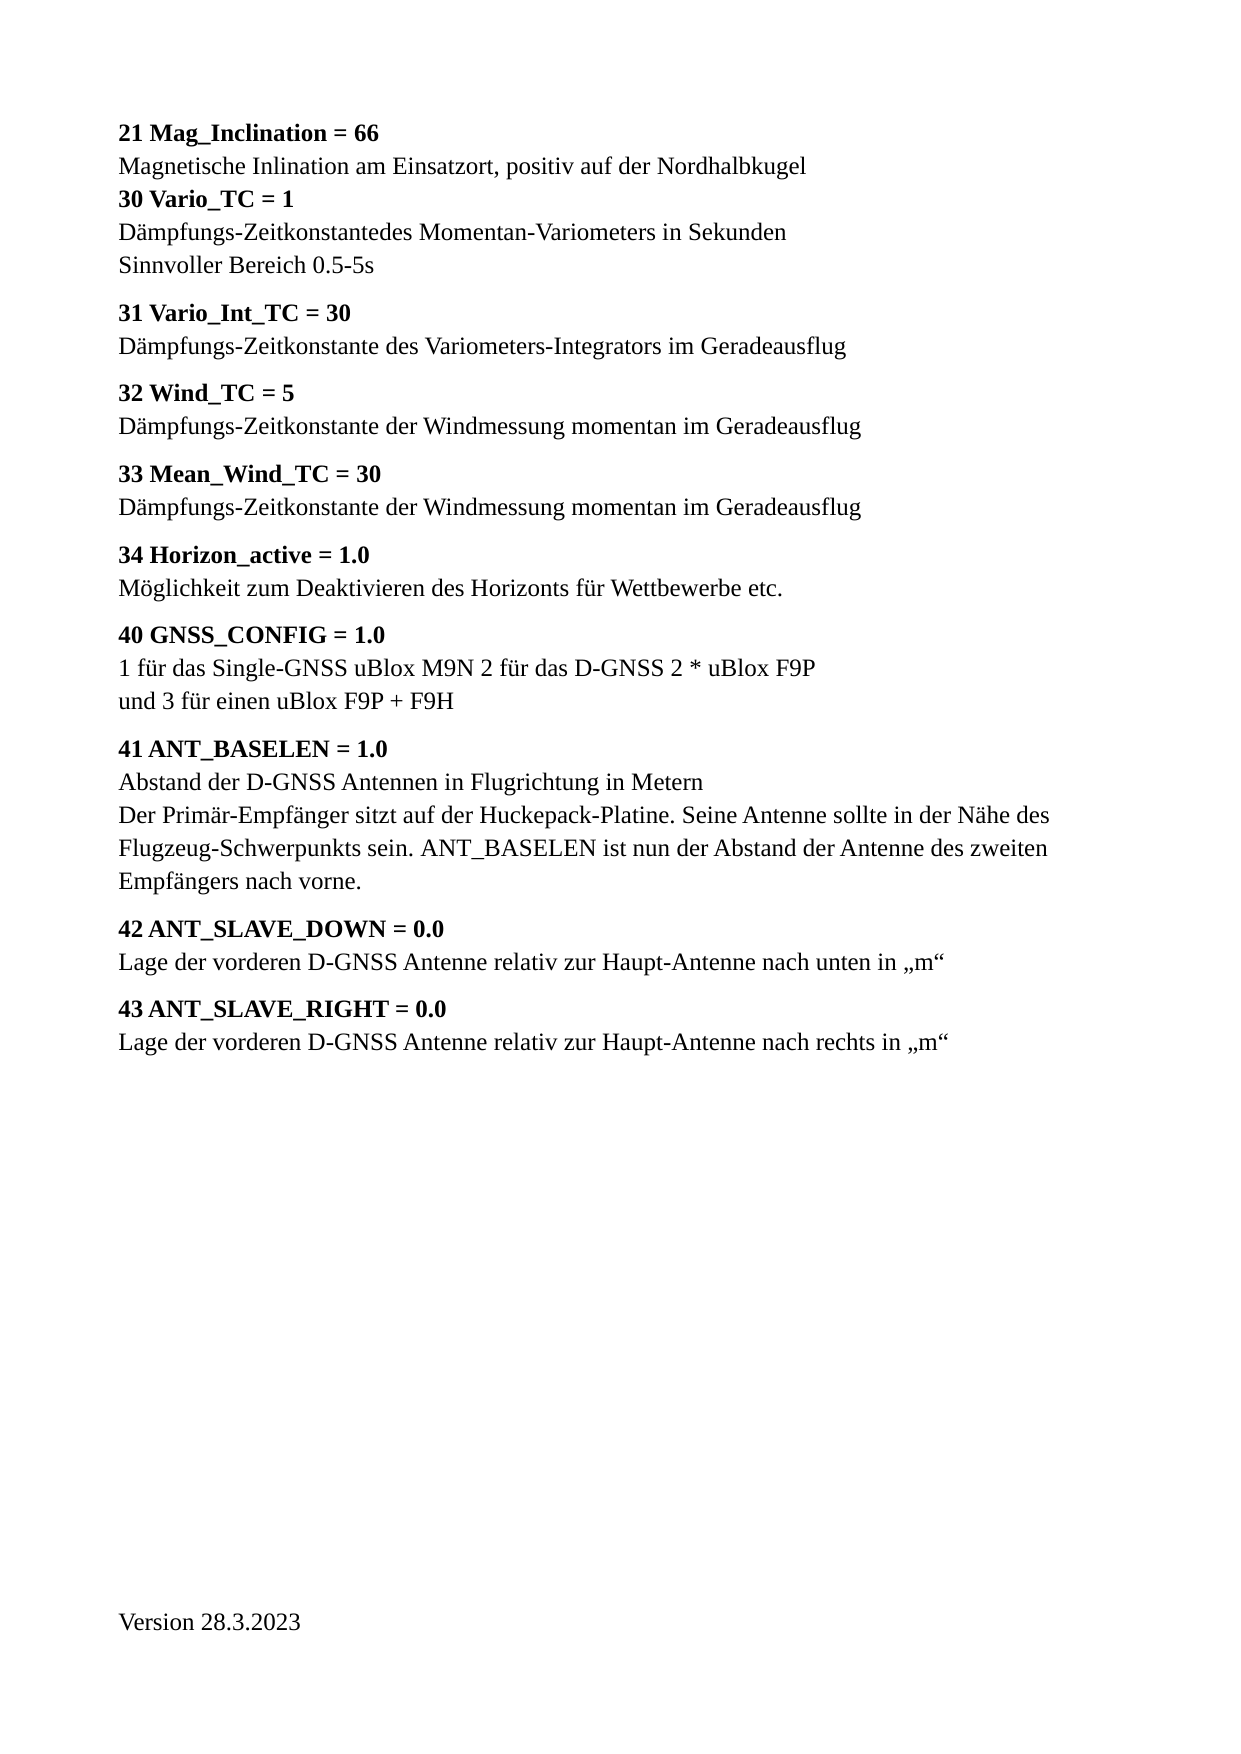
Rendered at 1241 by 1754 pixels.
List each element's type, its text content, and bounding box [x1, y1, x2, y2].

text 31 Vario_Int_TC = 30 Dämpfungs-Zeitkonstante des Variometers-Integrators im Geradeausflug [118, 298, 1122, 359]
text 43 ANT_SLAVE_RIGHT = 0.0 Lage der vorderen D-GNSS Antenne relativ zur Haupt-Antenne nach rechts in „m“ [118, 994, 1122, 1056]
text 41 ANT_BASELEN = 1.0 Abstand der D-GNSS Antennen in Flugrichtung in Metern Der Primär-Empfänger sitzt auf der Huckepack-Platine. Seine Antenne sollte in der Nähe des Flugzeug-Schwerpunkts sein. ANT_BASELEN ist nun der Abstand der Antenne des zweiten Empfängers nach vorne. [118, 734, 1122, 895]
text 21 Mag_Inclination = 66 Magnetische Inlination am Einsatzort, positiv auf der Nordhalbkugel 30 Vario_TC = 1 Dämpfungs-Zeitkonstantedes Momentan-Variometers in Sekunden Sinnvoller Bereich 0.5-5s [118, 118, 1122, 279]
text 33 Mean_Wind_TC = 30 Dämpfungs-Zeitkonstante der Windmessung momentan im Geradeausflug [118, 459, 1122, 521]
text 34 Horizon_active = 1.0 Möglichkeit zum Deaktivieren des Horizonts für Wettbewerbe etc. [118, 540, 1122, 601]
text 32 Wind_TC = 5 Dämpfungs-Zeitkonstante der Windmessung momentan im Geradeausflug [118, 378, 1122, 440]
text 42 ANT_SLAVE_DOWN = 0.0 Lage der vorderen D-GNSS Antenne relativ zur Haupt-Antenne nach unten in „m“ [118, 914, 1122, 975]
text 40 GNSS_CONFIG = 1.0 1 für das Single-GNSS uBlox M9N 2 für das D-GNSS 2 * uBlox F9P und 3 für einen uBlox F9P + F9H [118, 620, 1122, 715]
